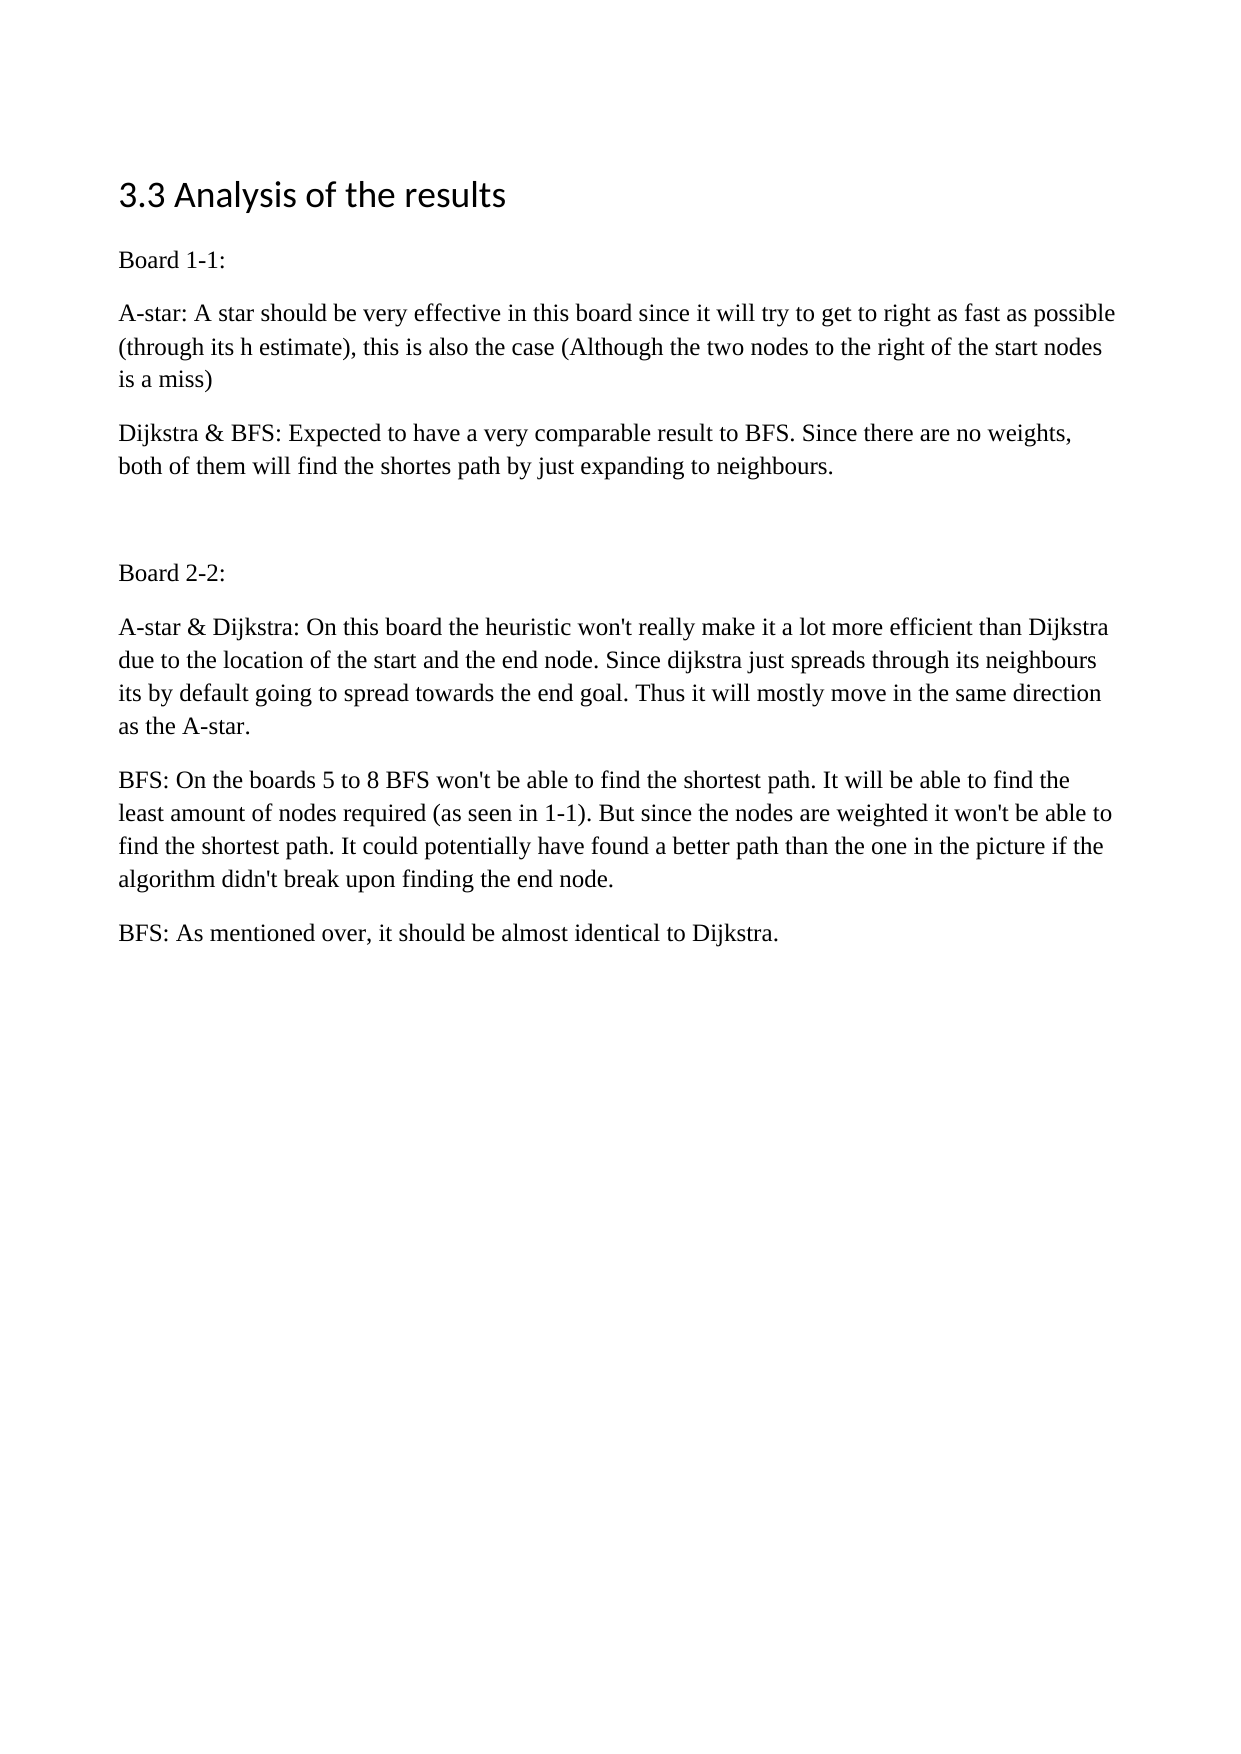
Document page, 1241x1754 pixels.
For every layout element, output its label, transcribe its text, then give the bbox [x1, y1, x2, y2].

text 3.3 Analysis of the results [118, 171, 1122, 217]
text A-star & Dijkstra: On this board the heuristic won't really make it a lot more efficient than Dijkstra due to the location of the start and the end node. Since dijkstra just spreads through its neighbours its by default going to spread towards the end goal. Thus it will mostly move in the same direction as the A-star. [118, 612, 1122, 740]
text BFS: As mentioned over, it should be almost identical to Dijkstra. [118, 918, 1122, 947]
text Board 1-1: [118, 245, 1122, 273]
text A-star: A star should be very effective in this board since it will try to get to right as fast as possible (through its h estimate), this is also the case (Although the two nodes to the right of the start nodes is a miss) [118, 298, 1122, 393]
text BFS: On the boards 5 to 8 BFS won't be able to find the shortest path. It will be able to find the least amount of nodes required (as seen in 1-1). But since the nodes are weighted it won't be able to find the shortest path. It could potentially have found a better path than the one in the picture if the algorithm didn't break upon finding the end node. [118, 765, 1122, 893]
text Dijkstra & BFS: Expected to have a very comparable result to BFS. Since there are no weights, both of them will find the shortes path by just expanding to neighbours. [118, 418, 1122, 480]
text Board 2-2: [118, 558, 1122, 587]
